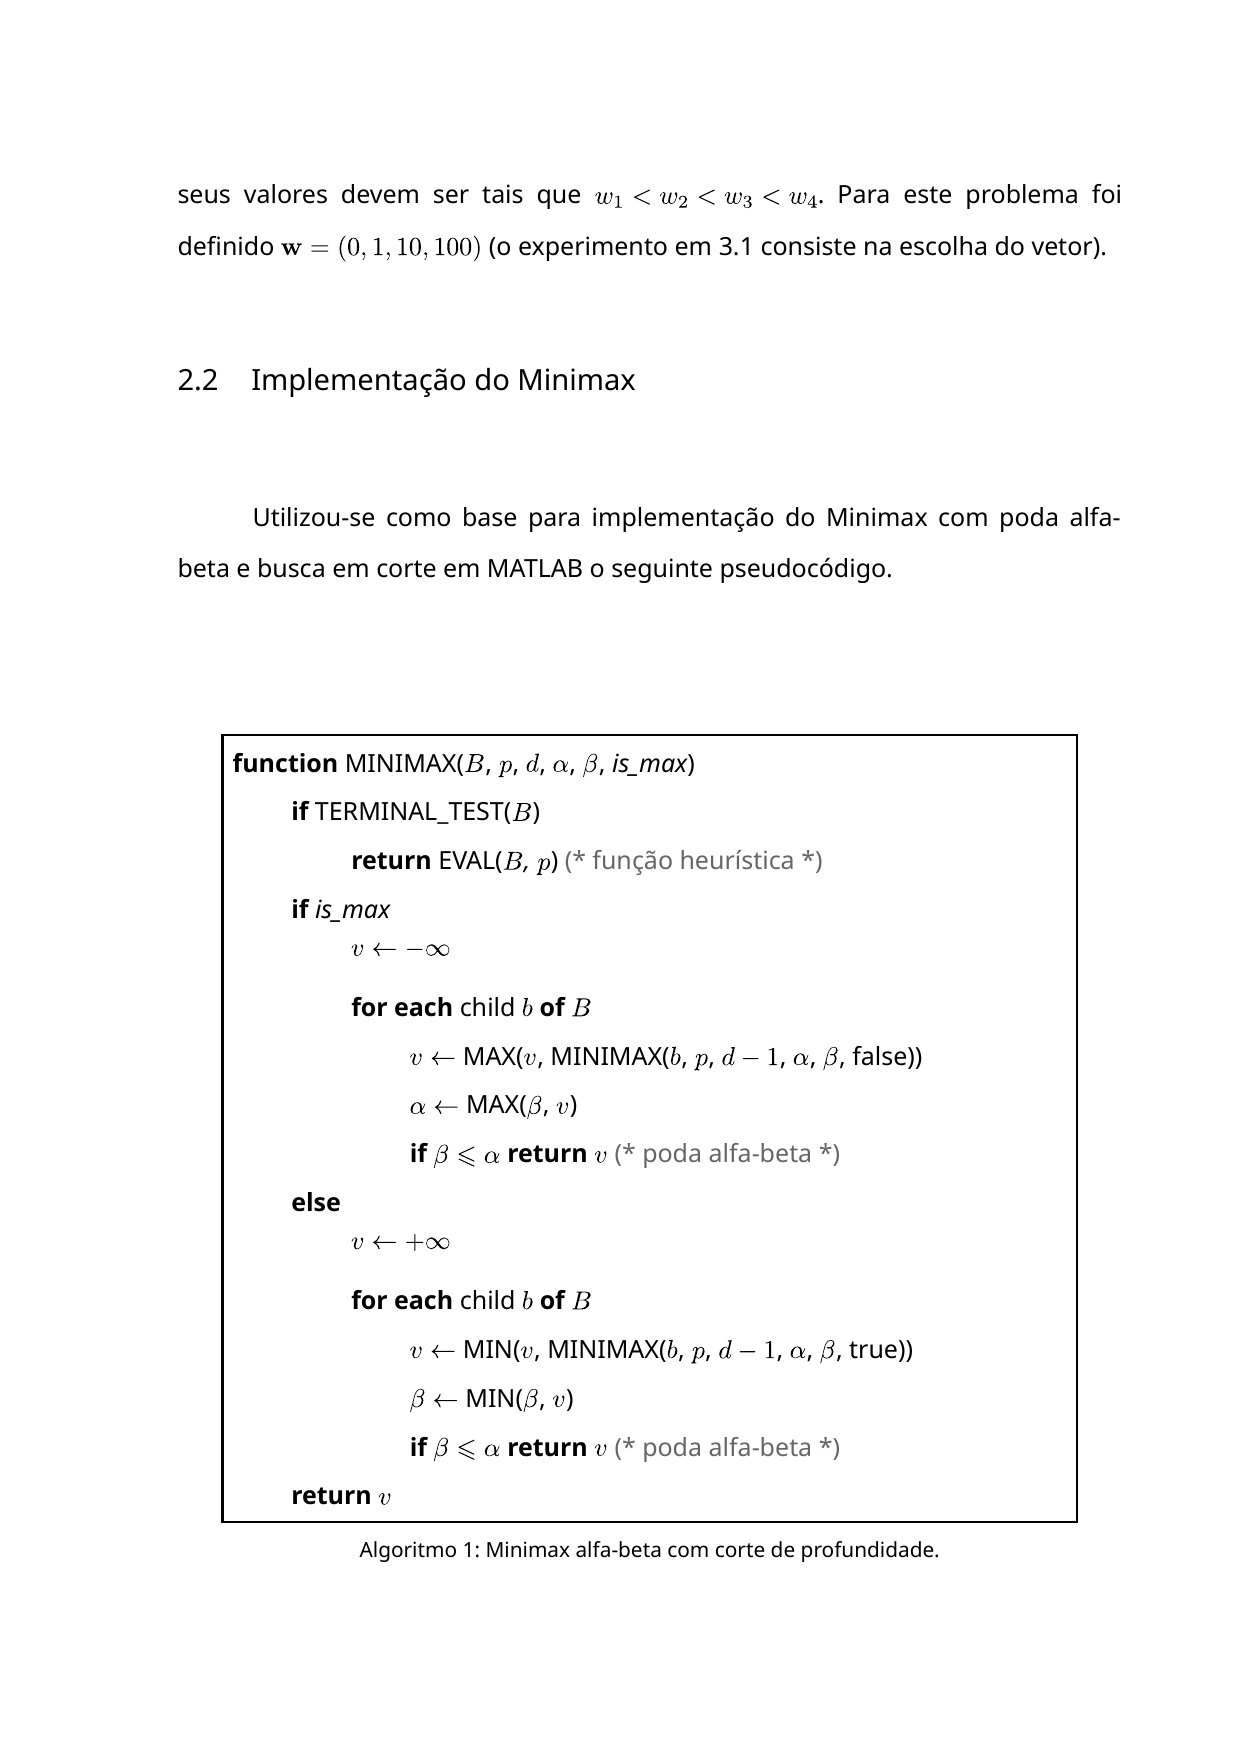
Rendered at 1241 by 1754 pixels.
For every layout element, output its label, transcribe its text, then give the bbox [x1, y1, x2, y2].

text seus valores devem ser tais que . Para este problema foi definido (o experimento em 3.1 consiste na escolha do vetor). [177, 177, 1122, 262]
subtitle Implementação do Minimax [177, 359, 1122, 399]
text MAX(, ) [232, 1087, 1067, 1121]
text MAX(, MINIMAX(, , , , , false)) [232, 1038, 1067, 1072]
text MIN(, MINIMAX(, , , , , true)) [232, 1331, 1067, 1366]
text Algoritmo 1: Minimax alfa-beta com corte de profundidade. [201, 701, 1098, 1563]
text if return (* poda alfa-beta *) [232, 1136, 1067, 1170]
text if TERMINAL_TEST() [232, 794, 1067, 828]
text Utilizou-se como base para implementação do Minimax com poda alfa-beta e busca em corte em MATLAB o seguinte pseudocódigo. [177, 499, 1122, 585]
text return [232, 1478, 1067, 1512]
text if return (* poda alfa-beta *) [232, 1429, 1067, 1463]
text MIN(, ) [232, 1380, 1067, 1414]
text return EVAL(, ) (* função heurística *) [232, 843, 1067, 877]
text function MINIMAX(, , , , , is_max) [232, 745, 1067, 779]
text for each child of [232, 1283, 1067, 1317]
text else [232, 1185, 1067, 1219]
text if is_max [232, 892, 1067, 926]
text for each child of [232, 989, 1067, 1023]
